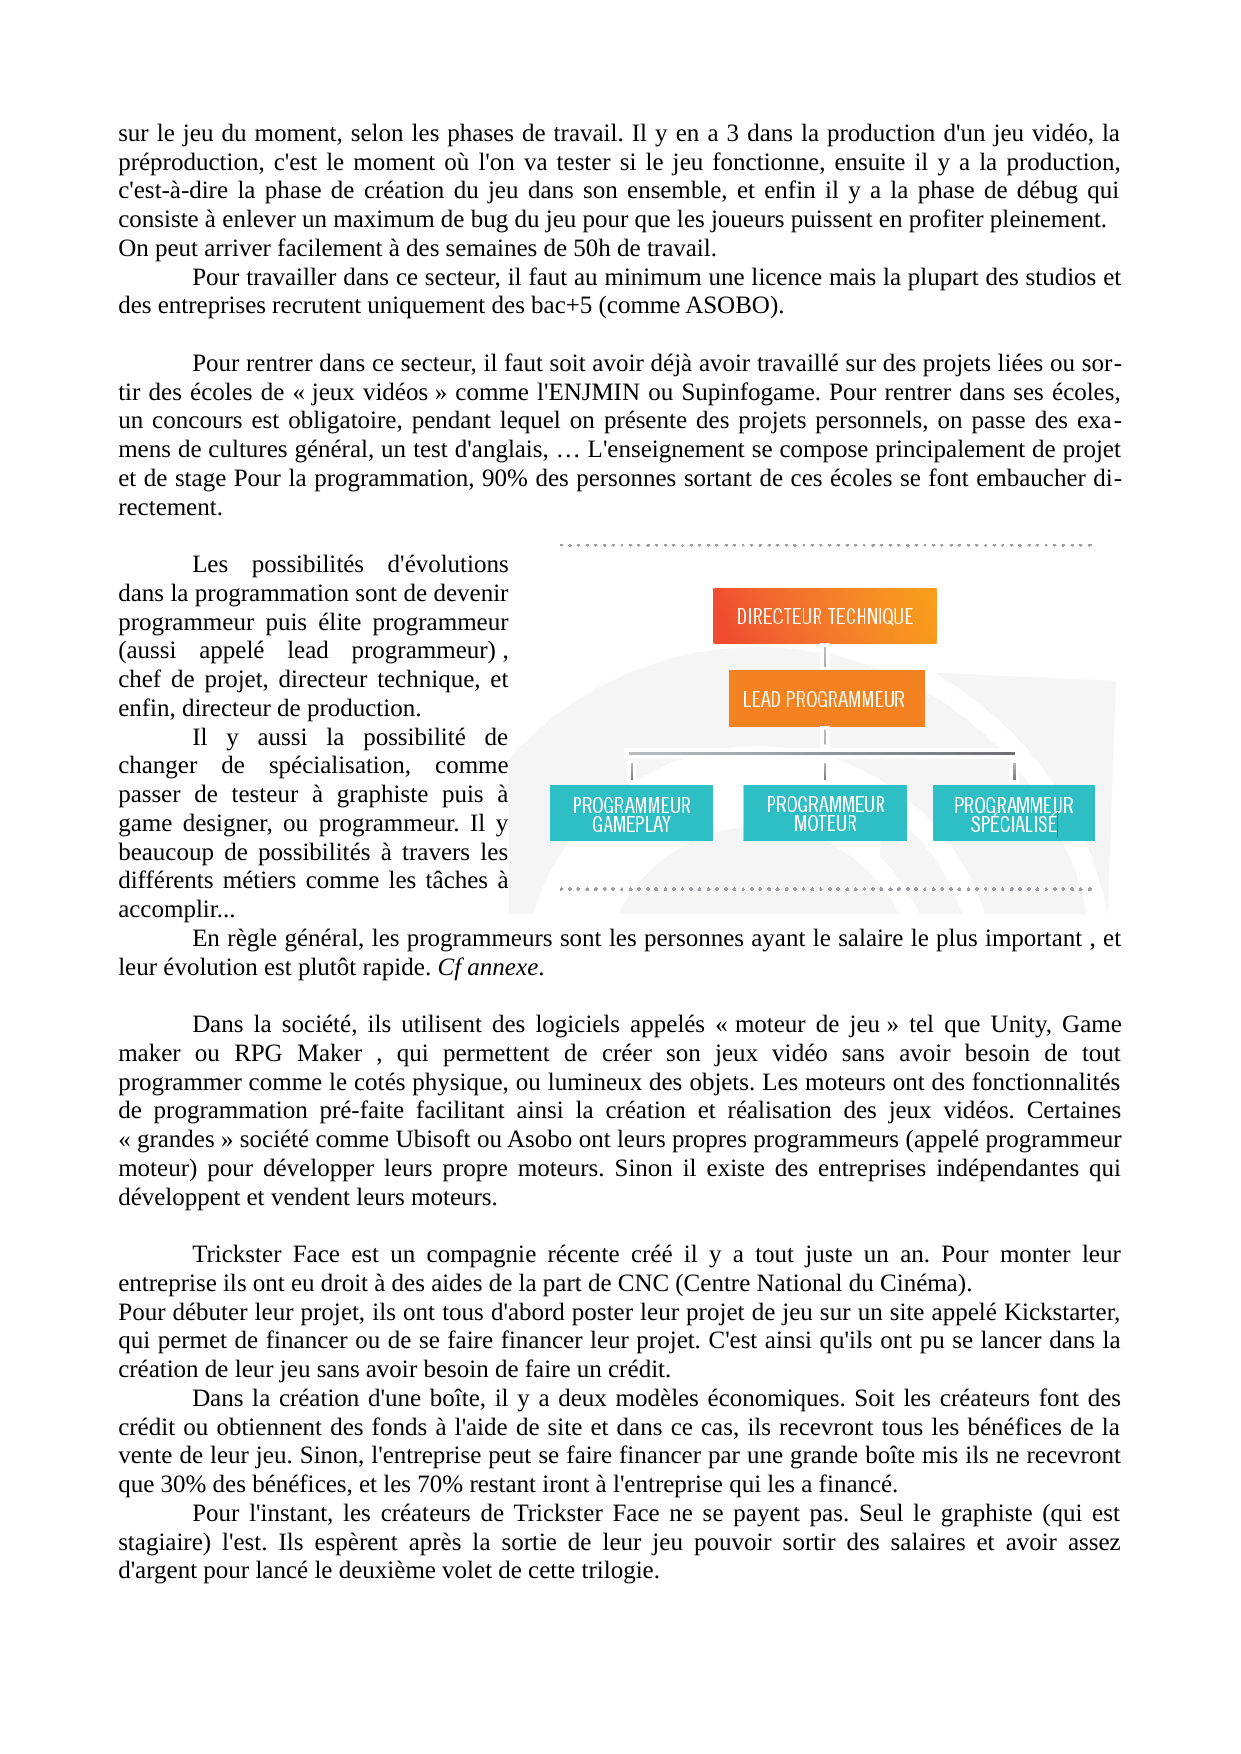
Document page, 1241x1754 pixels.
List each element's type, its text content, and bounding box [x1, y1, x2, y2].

text Pour débuter leur projet, ils ont tous d'abord poster leur projet de jeu sur un site appelé Kickstarter, qui permet de financer ou de se faire financer leur projet. C'est ainsi qu'ils ont pu se lancer dans la création de leur jeu sans avoir besoin de faire un crédit. [118, 1297, 1122, 1383]
text Pour l'instant, les créateurs de Trickster Face ne se payent pas. Seul le graphiste (qui est stagiaire) l'est. Ils espèrent après la sortie de leur jeu pouvoir sortir des salaires et avoir assez d'argent pour lancé le deuxième volet de cette trilogie. [118, 1498, 1122, 1584]
text En règle général, les programmeurs sont les personnes ayant le salaire le plus important , et leur évolution est plutôt rapide. Cf annexe. [118, 923, 1122, 981]
text Les possibilités d'évolutions dans la programmation sont de devenir programmeur puis élite programmeur (aussi appelé lead programmeur) , chef de projet, directeur technique, et enfin, directeur de production. [118, 549, 508, 722]
text Dans la création d'une boîte, il y a deux modèles économiques. Soit les créateurs font des crédit ou obtiennent des fonds à l'aide de site et dans ce cas, ils recevront tous les bénéfices de la vente de leur jeu. Sinon, l'entreprise peut se faire financer par une grande boîte mis ils ne recevront que 30% des bénéfices, et les 70% restant iront à l'entreprise qui les a financé. [118, 1383, 1122, 1498]
text Trickster Face est un compagnie récente créé il y a tout juste un an. Pour monter leur entreprise ils ont eu droit à des aides de la part de CNC (Centre National du Cinéma). [118, 1239, 1122, 1297]
text sur le jeu du moment, selon les phases de travail. Il y en a 3 dans la production d'un jeu vidéo, la préproduction, c'est le moment où l'on va tester si le jeu fonctionne, ensuite il y a la production, c'est-à-dire la phase de création du jeu dans son ensemble, et enfin il y a la phase de débug qui consiste à enlever un maximum de bug du jeu pour que les joueurs puissent en profiter pleinement. [118, 118, 1122, 233]
text Il y aussi la possibilité de changer de spécialisation, comme passer de testeur à graphiste puis à game designer, ou programmeur. Il y beaucoup de possibilités à travers les différents métiers comme les tâches à accomplir... [118, 722, 1122, 923]
picture [508, 522, 1151, 914]
text On peut arriver facilement à des semaines de 50h de travail. [118, 233, 1122, 262]
text Dans la société, ils utilisent des logiciels appelés « moteur de jeu » tel que Unity, Game maker ou RPG Maker , qui permettent de créer son jeux vidéo sans avoir besoin de tout programmer comme le cotés physique, ou lumineux des objets. Les moteurs ont des fonctionnalités de programmation pré-faite facilitant ainsi la création et réalisation des jeux vidéos. Certaines « grandes » société comme Ubisoft ou Asobo ont leurs propres programmeurs (appelé programmeur moteur) pour développer leurs propre moteurs. Sinon il existe des entreprises indépendantes qui développent et vendent leurs moteurs. [118, 1009, 1122, 1211]
text Pour rentrer dans ce secteur, il faut soit avoir déjà avoir travaillé sur des projets liées ou sor­tir des écoles de « jeux vidéos » comme l'ENJMIN ou Supinfogame. Pour rentrer dans ses écoles, un concours est obligatoire, pendant lequel on présente des projets personnels, on passe des exa­mens de cultures général, un test d'anglais, … L'enseignement se compose principalement de projet et de stage Pour la programmation, 90% des personnes sortant de ces écoles se font embaucher di­rectement. [118, 348, 1122, 521]
text Pour travailler dans ce secteur, il faut au minimum une licence mais la plupart des studios et des entreprises recrutent uniquement des bac+5 (comme ASOBO). [118, 262, 1122, 319]
